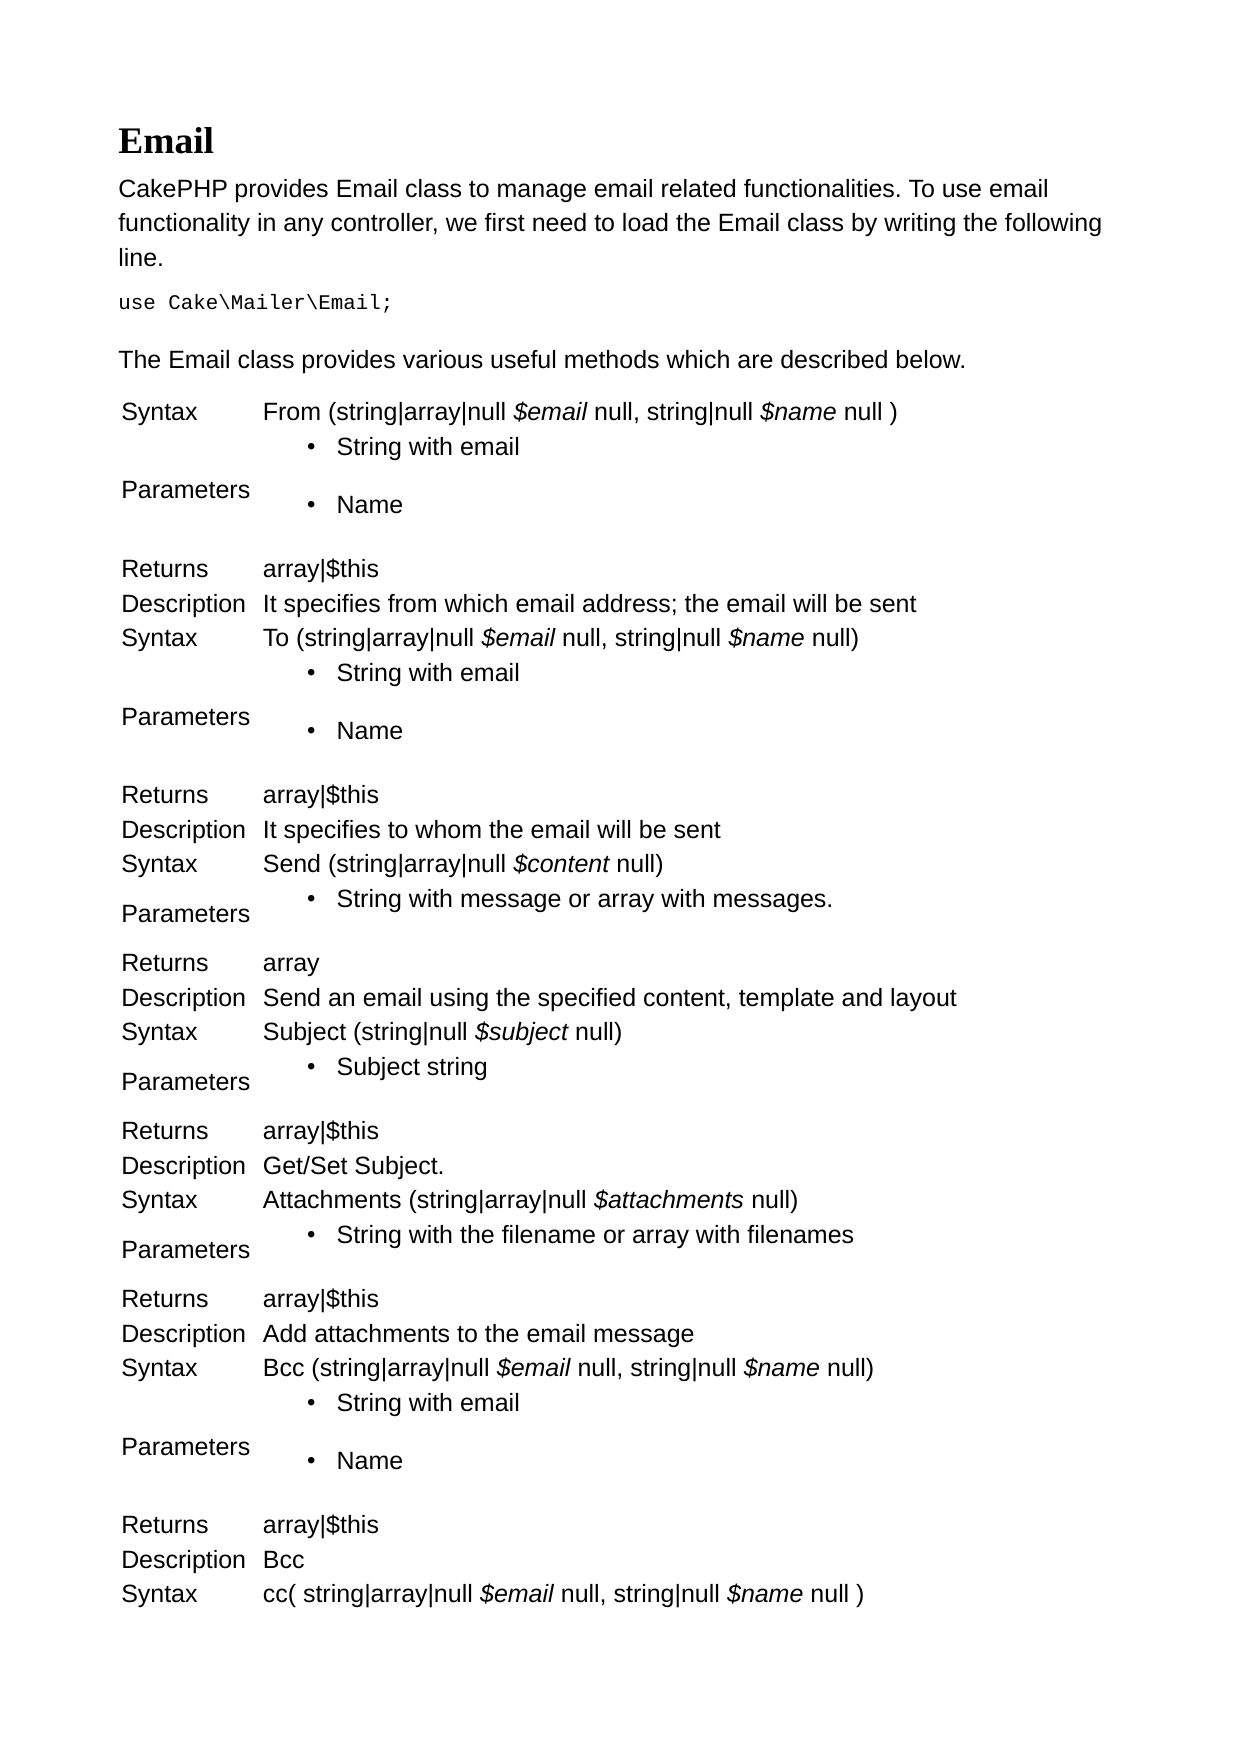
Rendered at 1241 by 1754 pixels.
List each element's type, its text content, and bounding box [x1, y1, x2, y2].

table_header Syntax [118, 620, 260, 655]
table_cell Description [118, 586, 260, 620]
table_cell Get/Set Subject. [260, 1148, 633, 1182]
table_cell Returns [118, 1281, 260, 1316]
table_header Attachments (string|array|null $attachments null) [260, 1182, 862, 1217]
table_header Syntax [118, 846, 260, 881]
table_cell Returns [118, 1507, 260, 1542]
table_header Bcc (string|array|null $email null, string|null $name null) [260, 1350, 884, 1385]
table_cell Subject string [260, 1049, 633, 1113]
table_cell Parameters [118, 429, 260, 551]
table_cell Returns [118, 551, 260, 586]
table_cell It specifies from which email address; the email will be sent [260, 586, 923, 620]
table_cell String with message or array with messages. [260, 881, 964, 945]
table_cell Bcc [260, 1542, 884, 1576]
table_header Syntax [118, 1576, 260, 1611]
table_cell Description [118, 1316, 260, 1350]
table_cell array|$this [260, 1507, 884, 1542]
table_cell Returns [118, 945, 260, 980]
table_cell array|$this [260, 1113, 633, 1148]
table_cell array [260, 945, 964, 980]
table_cell array|$this [260, 1281, 862, 1316]
table_cell Returns [118, 1113, 260, 1148]
table_header Syntax [118, 1014, 260, 1049]
table_cell Description [118, 812, 260, 846]
table_cell Parameters [118, 1217, 260, 1281]
table_cell Parameters [118, 1385, 260, 1507]
table_cell Parameters [118, 1049, 260, 1113]
text use Cake\Mailer\Email; [118, 292, 1122, 315]
table_cell String with email Name [260, 655, 869, 777]
table_cell Description [118, 1148, 260, 1182]
table_cell Send an email using the specified content, template and layout [260, 980, 964, 1014]
table_cell Parameters [118, 881, 260, 945]
table_header Subject (string|null $subject null) [260, 1014, 633, 1049]
table_header Syntax [118, 394, 260, 428]
table_cell Description [118, 1542, 260, 1576]
table_cell String with email Name [260, 1385, 884, 1507]
table_cell String with the filename or array with filenames [260, 1217, 862, 1281]
table_cell array|$this [260, 777, 869, 812]
table_header To (string|array|null $email null, string|null $name null) [260, 620, 869, 655]
subtitle Email [118, 118, 1122, 161]
table_header Syntax [118, 1182, 260, 1217]
table_cell Parameters [118, 655, 260, 777]
table_cell array|$this [260, 551, 923, 586]
table_cell It specifies to whom the email will be sent [260, 812, 869, 846]
table_cell Returns [118, 777, 260, 812]
text CakePHP provides Email class to manage email related functionalities. To use email functionality in any controller, we first need to load the Email class by writing the following line. [118, 174, 1122, 271]
table_header Send (string|array|null $content null) [260, 846, 964, 881]
text The Email class provides various useful methods which are described below. [118, 345, 1122, 374]
table_cell Add attachments to the email message [260, 1316, 862, 1350]
table_cell Description [118, 980, 260, 1014]
table_header Syntax [118, 1350, 260, 1385]
table_cell String with email Name [260, 429, 923, 551]
table_header From (string|array|null $email null, string|null $name null ) [260, 394, 923, 428]
table_header cc( string|array|null $email null, string|null $name null ) [260, 1576, 875, 1611]
